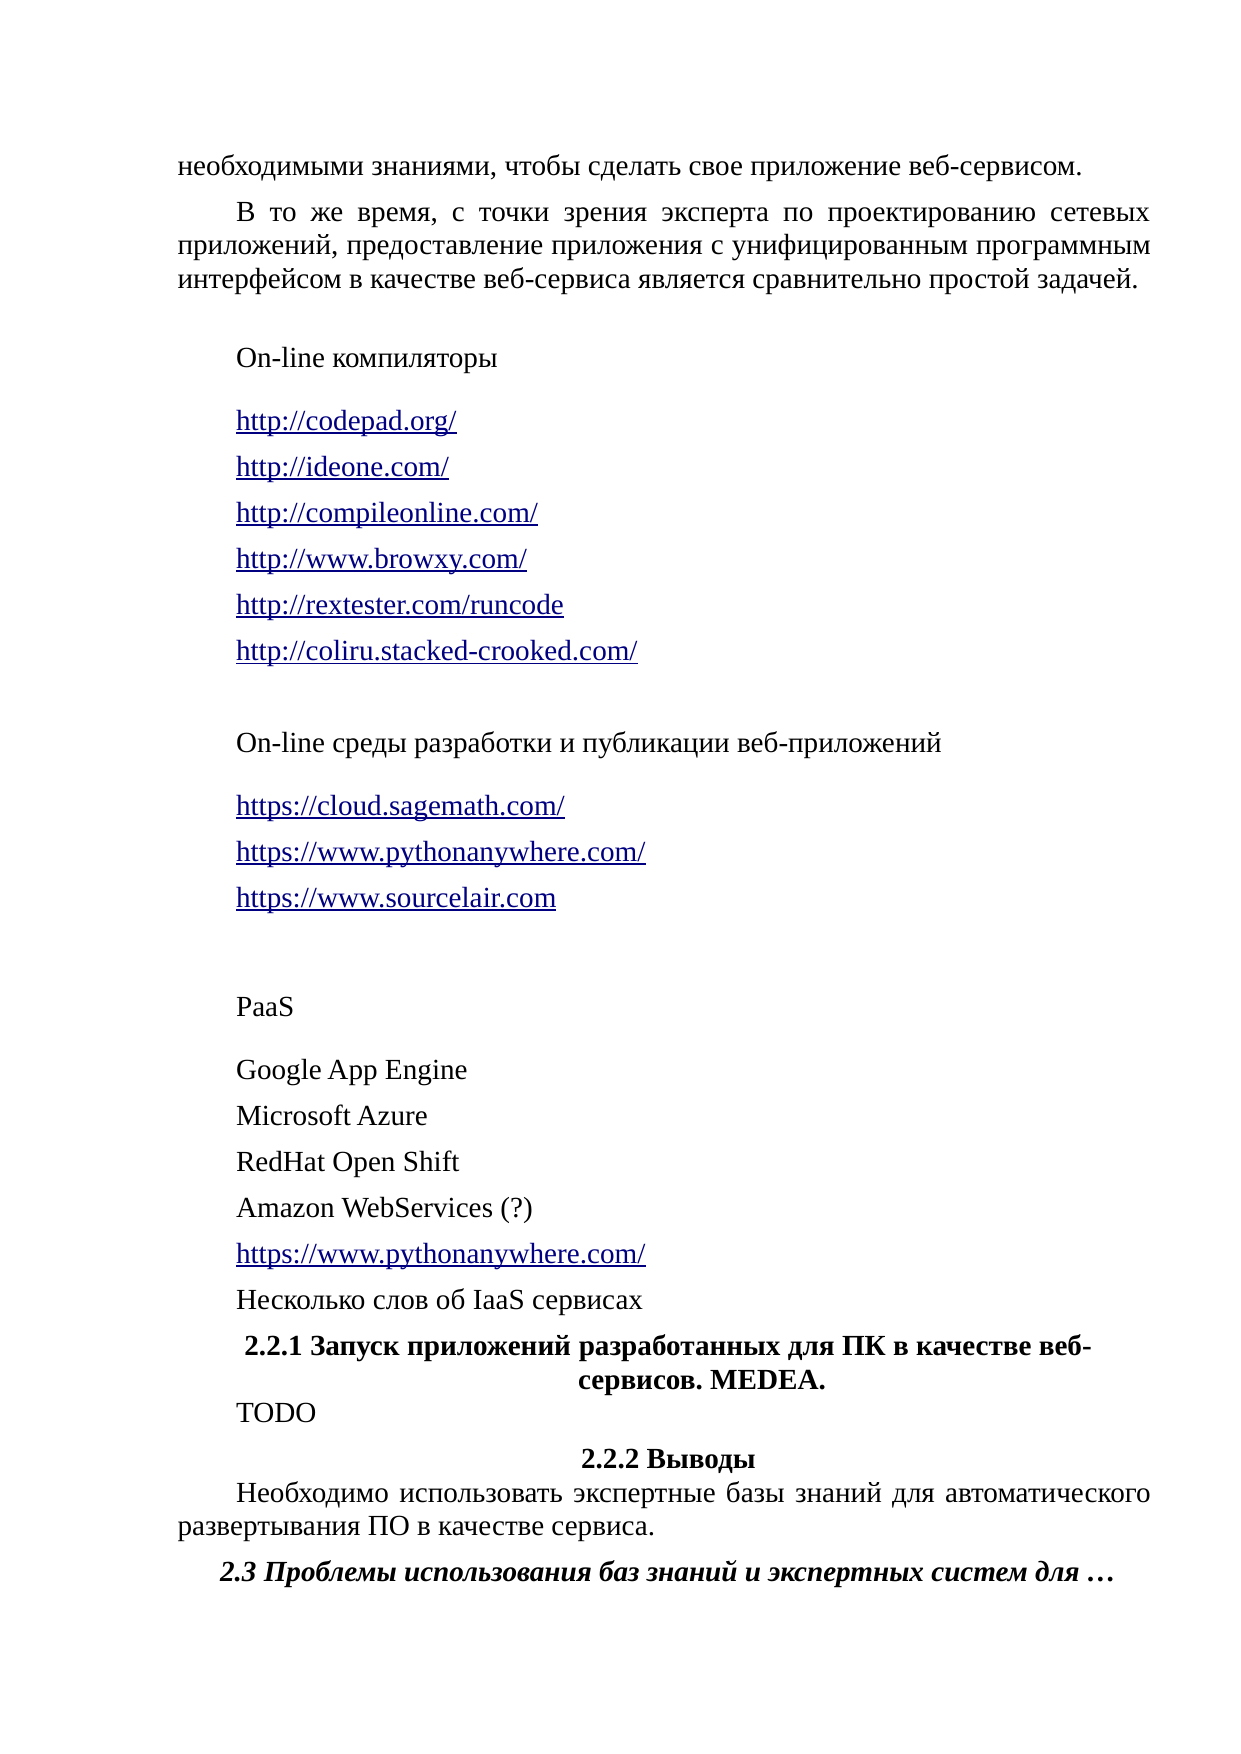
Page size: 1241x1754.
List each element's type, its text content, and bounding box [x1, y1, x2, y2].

text https://www.sourcelair.com [177, 880, 1152, 914]
text http://rextester.com/runcode [177, 587, 1152, 621]
subtitle Выводы [177, 1441, 1152, 1475]
text http://www.browxy.com/ [177, 541, 1152, 575]
text http://coliru.stacked-crooked.com/ [177, 633, 1152, 667]
text TODO [177, 1395, 1152, 1429]
text Google App Engine [177, 1052, 1152, 1086]
text Microsoft Azure [177, 1098, 1152, 1132]
text https://cloud.sagemath.com/ [177, 788, 1152, 822]
text http://ideone.com/ [177, 449, 1152, 483]
text Несколько слов об IaaS сервисах [177, 1282, 1152, 1316]
text On-line компиляторы [177, 340, 1152, 374]
text необходимыми знаниями, чтобы сделать свое приложение веб-сервисом. [177, 148, 1152, 181]
subtitle Проблемы использования баз знаний и экспертных систем для … [177, 1554, 1152, 1588]
text https://www.pythonanywhere.com/ [177, 1236, 1152, 1270]
text В то же время, с точки зрения эксперта по проектированию сетевых приложений, предоставление приложения с унифицированным программным интерфейсом в качестве веб-сервиса является сравнительно простой задачей. [177, 194, 1152, 294]
text RedHat Open Shift [177, 1144, 1152, 1178]
text https://www.pythonanywhere.com/ [177, 834, 1152, 868]
text http://compileonline.com/ [177, 495, 1152, 529]
text On-line среды разработки и публикации веб-приложений [177, 726, 1152, 759]
subtitle Запуск приложений разработанных для ПК в качестве веб-сервисов. MEDEA. [177, 1328, 1152, 1395]
text Необходимо использовать экспертные базы знаний для автоматического развертывания ПО в качестве сервиса. [177, 1475, 1152, 1542]
text Amazon WebServices (?) [177, 1190, 1152, 1224]
text http://codepad.org/ [177, 403, 1152, 437]
text PaaS [177, 989, 1152, 1023]
